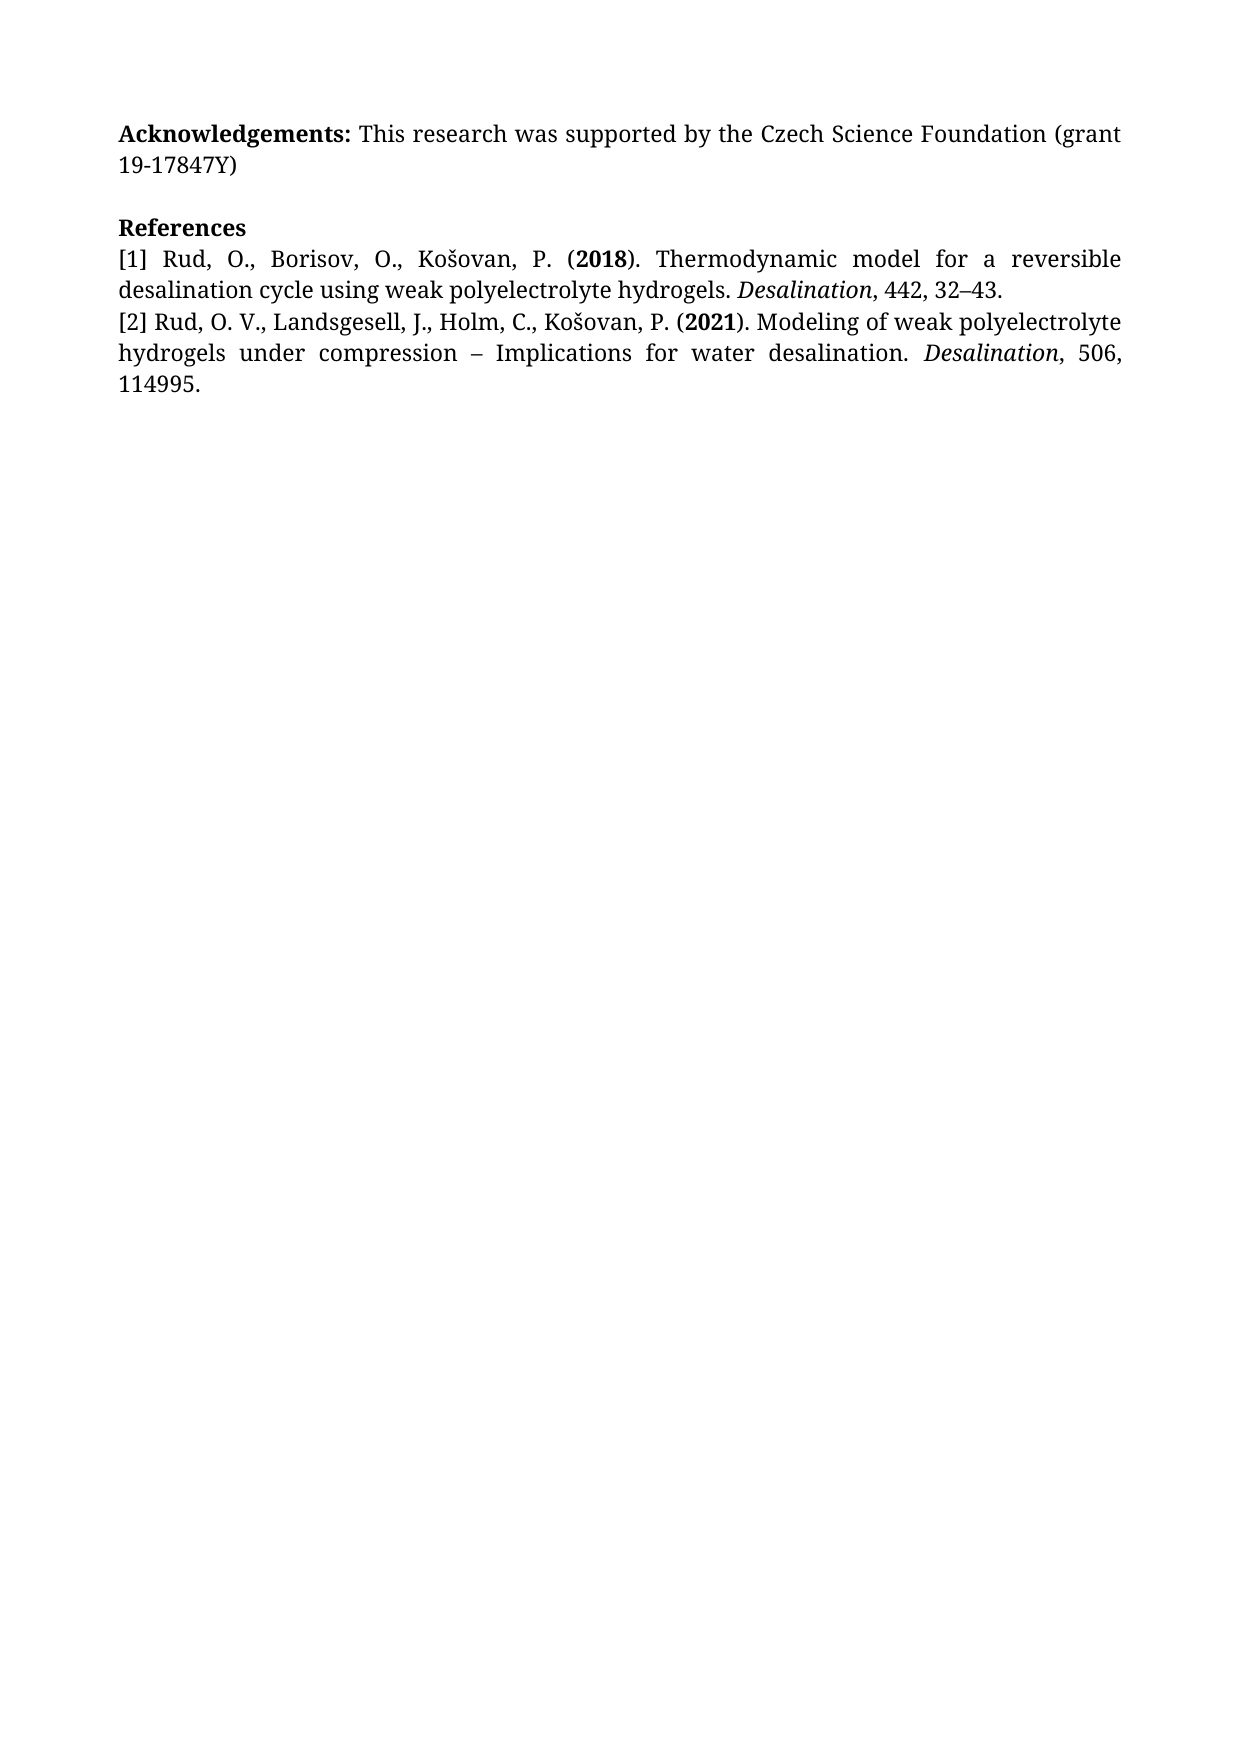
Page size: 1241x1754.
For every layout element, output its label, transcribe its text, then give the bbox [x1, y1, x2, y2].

text References [118, 212, 1122, 243]
text Acknowledgements: This research was supported by the Czech Science Foundation (grant 19-17847Y) [118, 118, 1122, 181]
text [2] Rud, O. V., Landsgesell, J., Holm, C., Košovan, P. (2021). Modeling of weak polyelectrolyte hydrogels under compression – Implications for water desalination. Desalination, 506, 114995. [118, 306, 1122, 399]
text [1] Rud, O., Borisov, O., Košovan, P. (2018). Thermodynamic model for a reversible desalination cycle using weak polyelectrolyte hydrogels. Desalination, 442, 32–43. [118, 243, 1122, 306]
